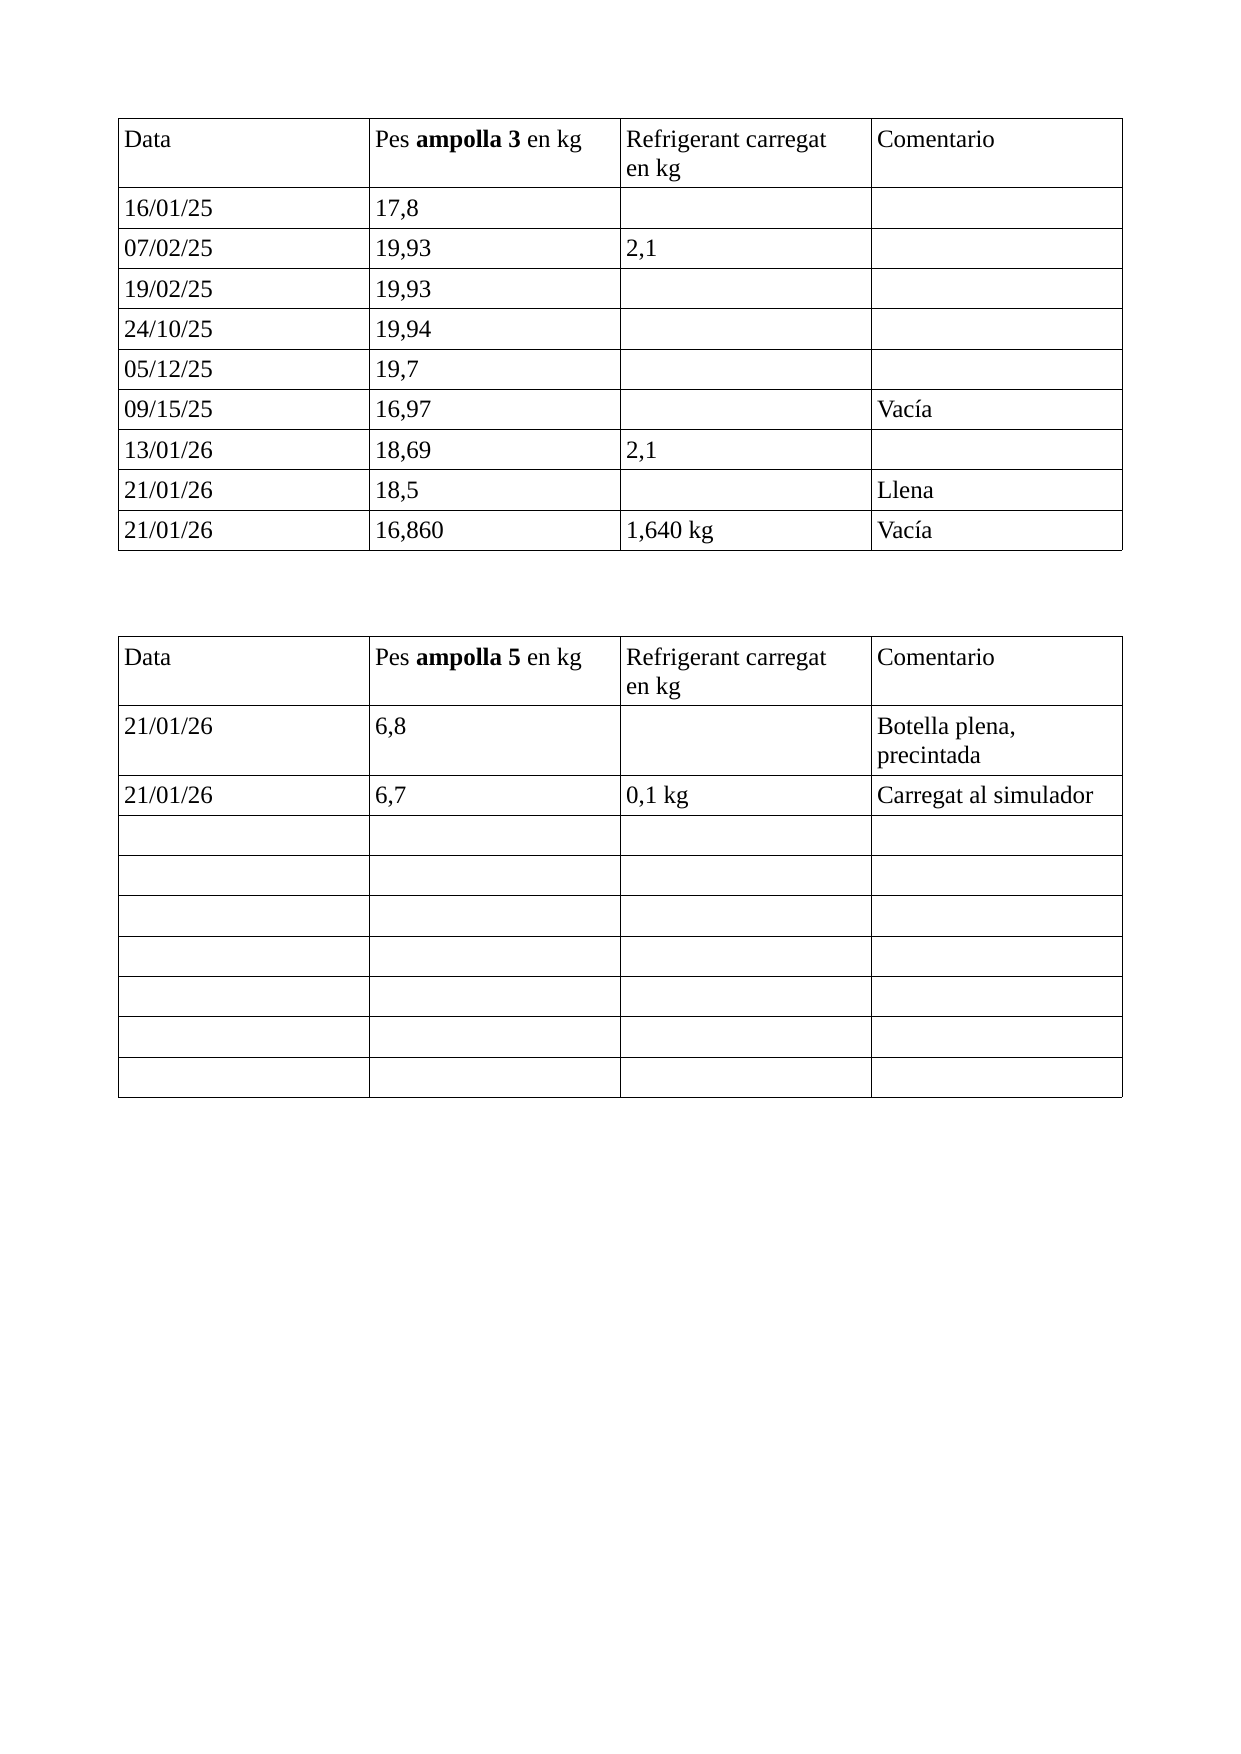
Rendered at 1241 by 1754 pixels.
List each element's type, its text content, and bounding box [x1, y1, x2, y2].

table_cell [119, 977, 369, 1016]
table_cell [621, 1017, 871, 1057]
table_cell Vacía [872, 511, 1122, 550]
table_cell 07/02/25 [119, 229, 369, 268]
table_cell [370, 856, 620, 895]
table_cell [872, 856, 1122, 895]
table_cell [621, 390, 871, 429]
table_cell [872, 977, 1122, 1016]
table_cell [621, 1058, 871, 1097]
table_cell 2,1 [621, 430, 871, 469]
table_cell 16,97 [370, 390, 620, 429]
table_cell [621, 350, 871, 389]
table_header Pes ampolla 5 en kg [370, 637, 620, 705]
table_cell [872, 896, 1122, 936]
table_cell 19,7 [370, 350, 620, 389]
table_cell 18,69 [370, 430, 620, 469]
table_cell [621, 937, 871, 976]
table_cell 1,640 kg [621, 511, 871, 550]
table_cell [621, 269, 871, 308]
table_cell [119, 937, 369, 976]
table_cell 19/02/25 [119, 269, 369, 308]
table_cell [370, 1017, 620, 1057]
table_cell [119, 816, 369, 855]
table_header Refrigerant carregat en kg [621, 637, 871, 705]
table_cell [119, 1058, 369, 1097]
table_cell [872, 1017, 1122, 1057]
table_cell 16,860 [370, 511, 620, 550]
table_cell [621, 470, 871, 510]
table_header Comentario [872, 637, 1122, 705]
table_cell [621, 706, 871, 774]
table_cell [872, 350, 1122, 389]
table_cell Botella plena, precintada [872, 706, 1122, 774]
table_cell 19,93 [370, 229, 620, 268]
table_cell [370, 816, 620, 855]
table_cell [872, 269, 1122, 308]
table_cell 24/10/25 [119, 309, 369, 348]
table_cell Carregat al simulador [872, 776, 1122, 815]
table_cell 18,5 [370, 470, 620, 510]
table_cell 19,93 [370, 269, 620, 308]
table_cell [119, 856, 369, 895]
table_cell 16/01/25 [119, 188, 369, 227]
table_cell [621, 977, 871, 1016]
table_cell 05/12/25 [119, 350, 369, 389]
table_cell 19,94 [370, 309, 620, 348]
table_cell [370, 977, 620, 1016]
table_cell 09/15/25 [119, 390, 369, 429]
table_cell [872, 188, 1122, 227]
table_cell [872, 309, 1122, 348]
table_cell 0,1 kg [621, 776, 871, 815]
table_cell Llena [872, 470, 1122, 510]
table_cell 6,7 [370, 776, 620, 815]
table_cell 6,8 [370, 706, 620, 774]
table_cell 21/01/26 [119, 776, 369, 815]
table_cell [621, 896, 871, 936]
table_cell [119, 896, 369, 936]
table_cell [119, 1017, 369, 1057]
table_cell [621, 856, 871, 895]
table_cell [370, 937, 620, 976]
table_cell 21/01/26 [119, 511, 369, 550]
table_cell Vacía [872, 390, 1122, 429]
table_cell 13/01/26 [119, 430, 369, 469]
table_cell 21/01/26 [119, 706, 369, 774]
table_header Pes ampolla 3 en kg [370, 119, 620, 187]
table_cell [621, 188, 871, 227]
table_cell [370, 896, 620, 936]
table_cell [872, 816, 1122, 855]
table_header Data [119, 637, 369, 705]
table_cell [370, 1058, 620, 1097]
table_cell 17,8 [370, 188, 620, 227]
table_cell [872, 430, 1122, 469]
table_header Refrigerant carregat en kg [621, 119, 871, 187]
table_cell [872, 937, 1122, 976]
table_cell 21/01/26 [119, 470, 369, 510]
table_cell [621, 816, 871, 855]
table_cell [621, 309, 871, 348]
table_cell [872, 229, 1122, 268]
table_cell [872, 1058, 1122, 1097]
table_header Comentario [872, 119, 1122, 187]
table_header Data [119, 119, 369, 187]
table_cell 2,1 [621, 229, 871, 268]
